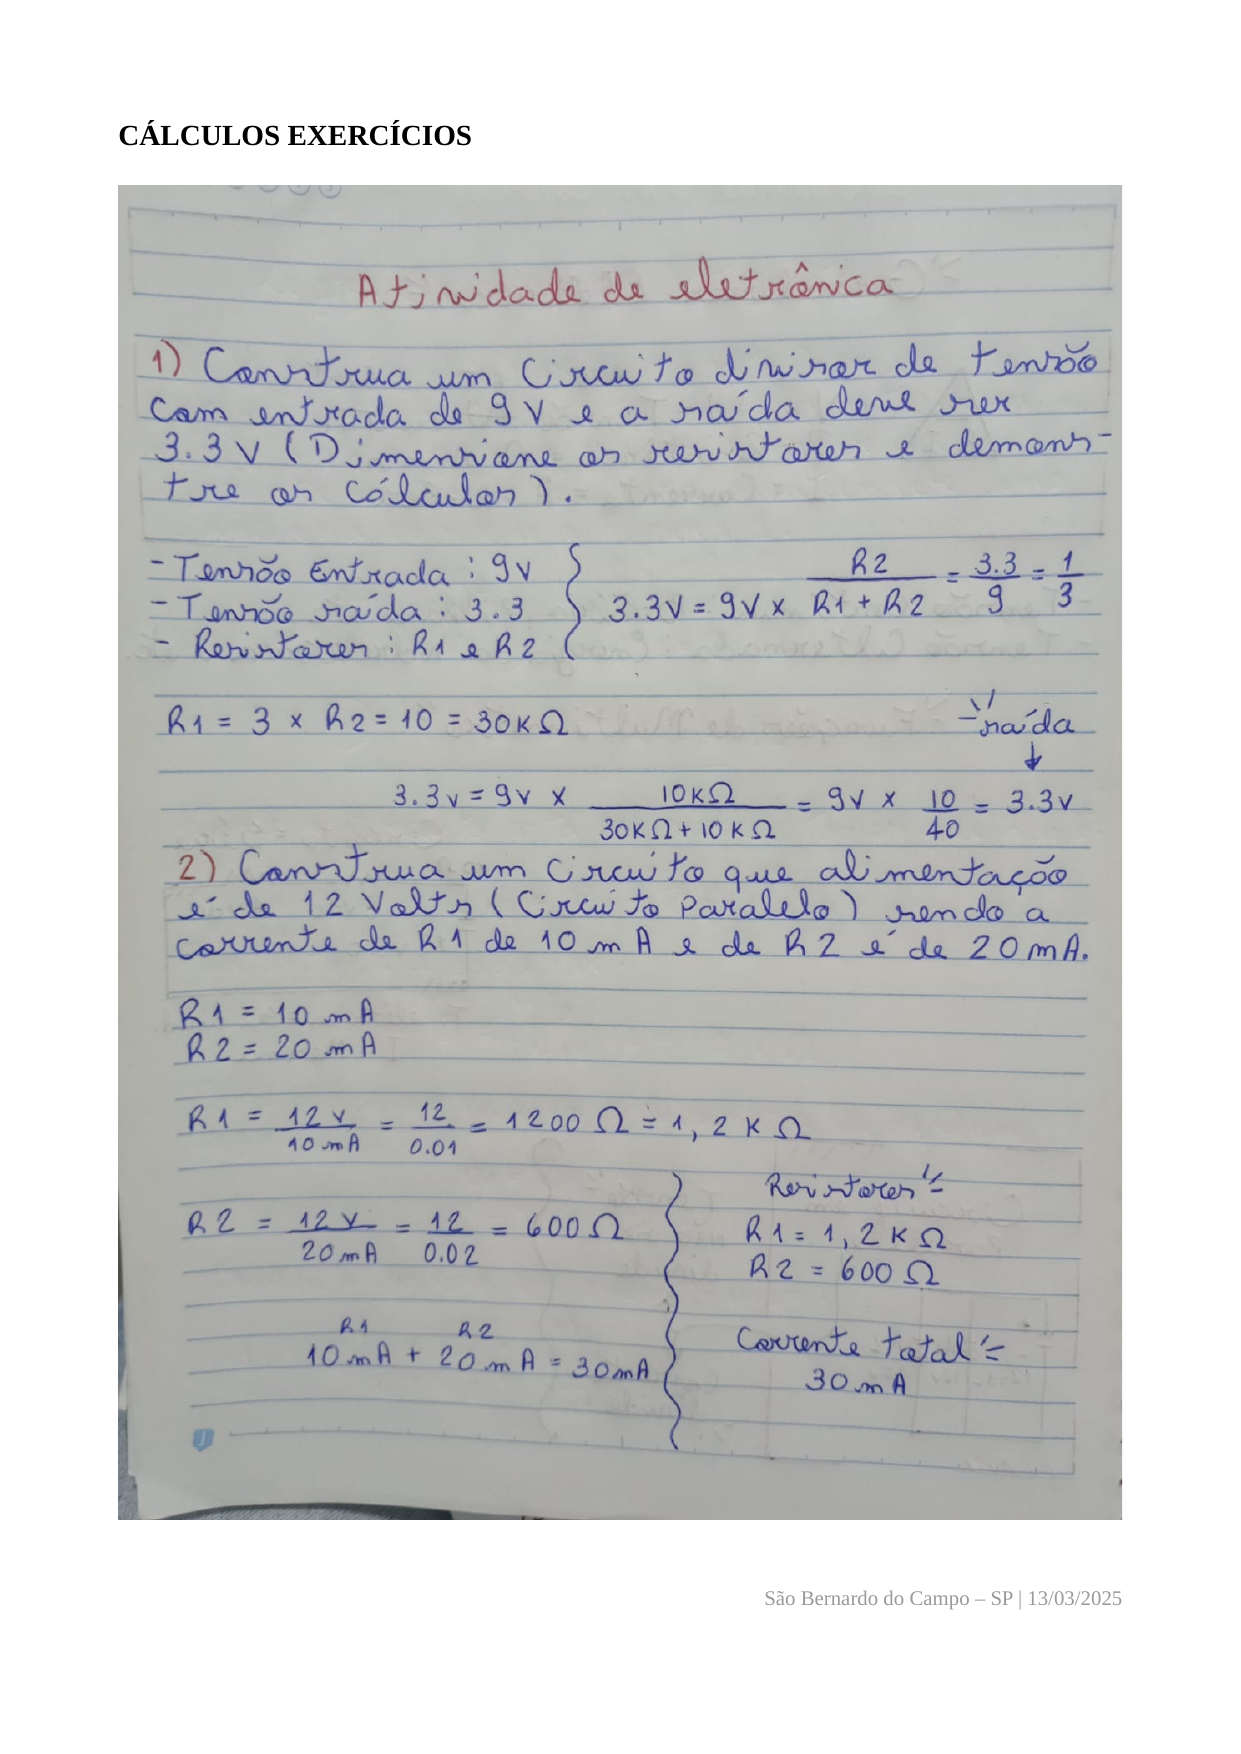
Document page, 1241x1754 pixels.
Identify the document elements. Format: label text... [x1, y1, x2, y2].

text CÁLCULOS EXERCÍCIOS [118, 118, 1122, 152]
picture [118, 185, 1123, 1520]
text São Bernardo do Campo – SP | 13/03/2025 [118, 1586, 1122, 1610]
